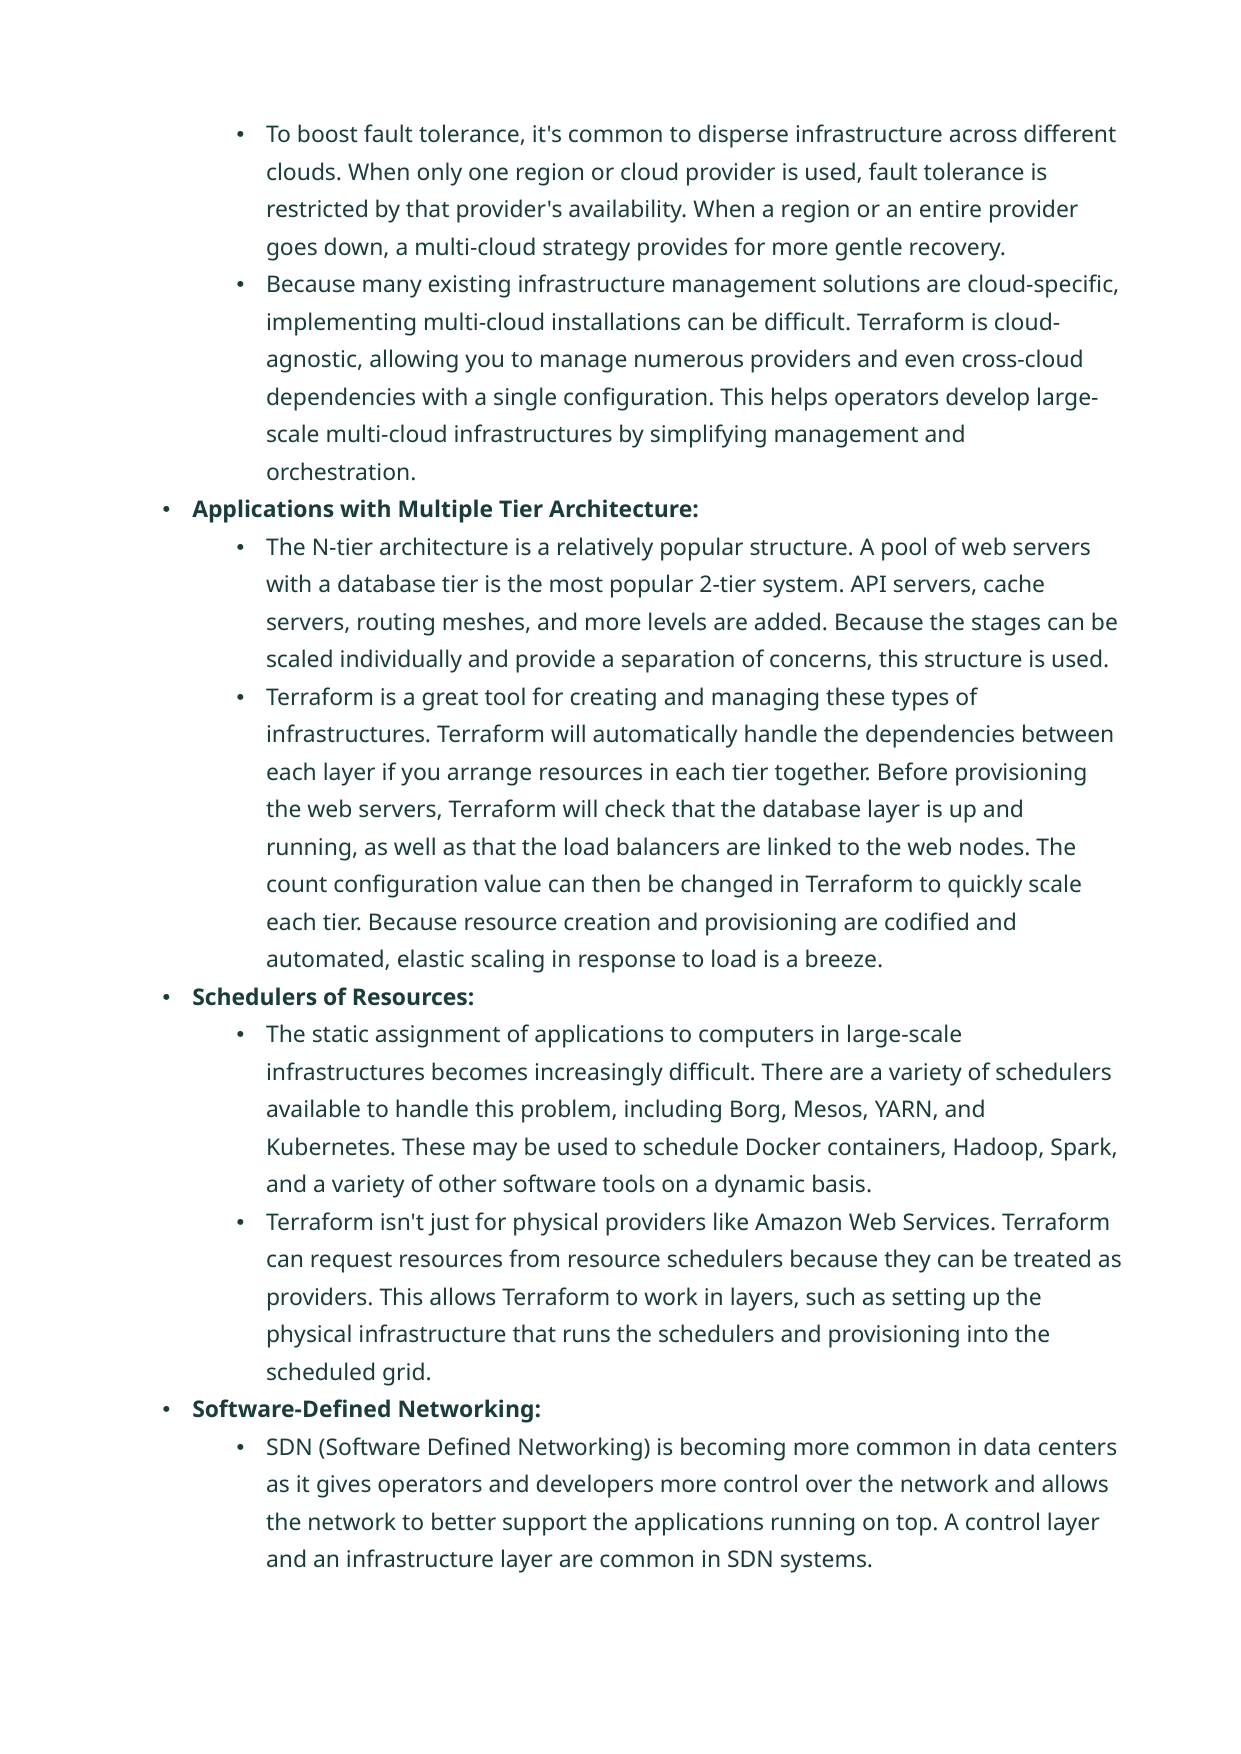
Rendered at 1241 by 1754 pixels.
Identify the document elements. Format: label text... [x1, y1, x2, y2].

list Schedulers of Resources: [162, 981, 1122, 1012]
list Terraform is a great tool for creating and managing these types of infrastructures. Terraform will automatically handle the dependencies between each layer if you arrange resources in each tier together. Before provisioning the web servers, Terraform will check that the database layer is up and running, as well as that the load balancers are linked to the web nodes. The count configuration value can then be changed in Terraform to quickly scale each tier. Because resource creation and provisioning are codified and automated, elastic scaling in response to load is a breeze. [236, 681, 1122, 974]
list The N-tier architecture is a relatively popular structure. A pool of web servers with a database tier is the most popular 2-tier system. API servers, cache servers, routing meshes, and more levels are added. Because the stages can be scaled individually and provide a separation of concerns, this structure is used. [236, 531, 1122, 674]
list Software-Defined Networking: [162, 1393, 1122, 1424]
list To boost fault tolerance, it's common to disperse infrastructure across different clouds. When only one region or cloud provider is used, fault tolerance is restricted by that provider's availability. When a region or an entire provider goes down, a multi-cloud strategy provides for more gentle recovery. [236, 118, 1122, 262]
list Because many existing infrastructure management solutions are cloud-specific, implementing multi-cloud installations can be difficult. Terraform is cloud-agnostic, allowing you to manage numerous providers and even cross-cloud dependencies with a single configuration. This helps operators develop large-scale multi-cloud infrastructures by simplifying management and orchestration. [236, 268, 1122, 487]
list Applications with Multiple Tier Architecture: [162, 493, 1122, 524]
list The static assignment of applications to computers in large-scale infrastructures becomes increasingly difficult. There are a variety of schedulers available to handle this problem, including Borg, Mesos, YARN, and Kubernetes. These may be used to schedule Docker containers, Hadoop, Spark, and a variety of other software tools on a dynamic basis. [236, 1018, 1122, 1199]
list SDN (Software Defined Networking) is becoming more common in data centers as it gives operators and developers more control over the network and allows the network to better support the applications running on top. A control layer and an infrastructure layer are common in SDN systems. [236, 1431, 1122, 1574]
list Terraform isn't just for physical providers like Amazon Web Services. Terraform can request resources from resource schedulers because they can be treated as providers. This allows Terraform to work in layers, such as setting up the physical infrastructure that runs the schedulers and provisioning into the scheduled grid. [236, 1206, 1122, 1387]
